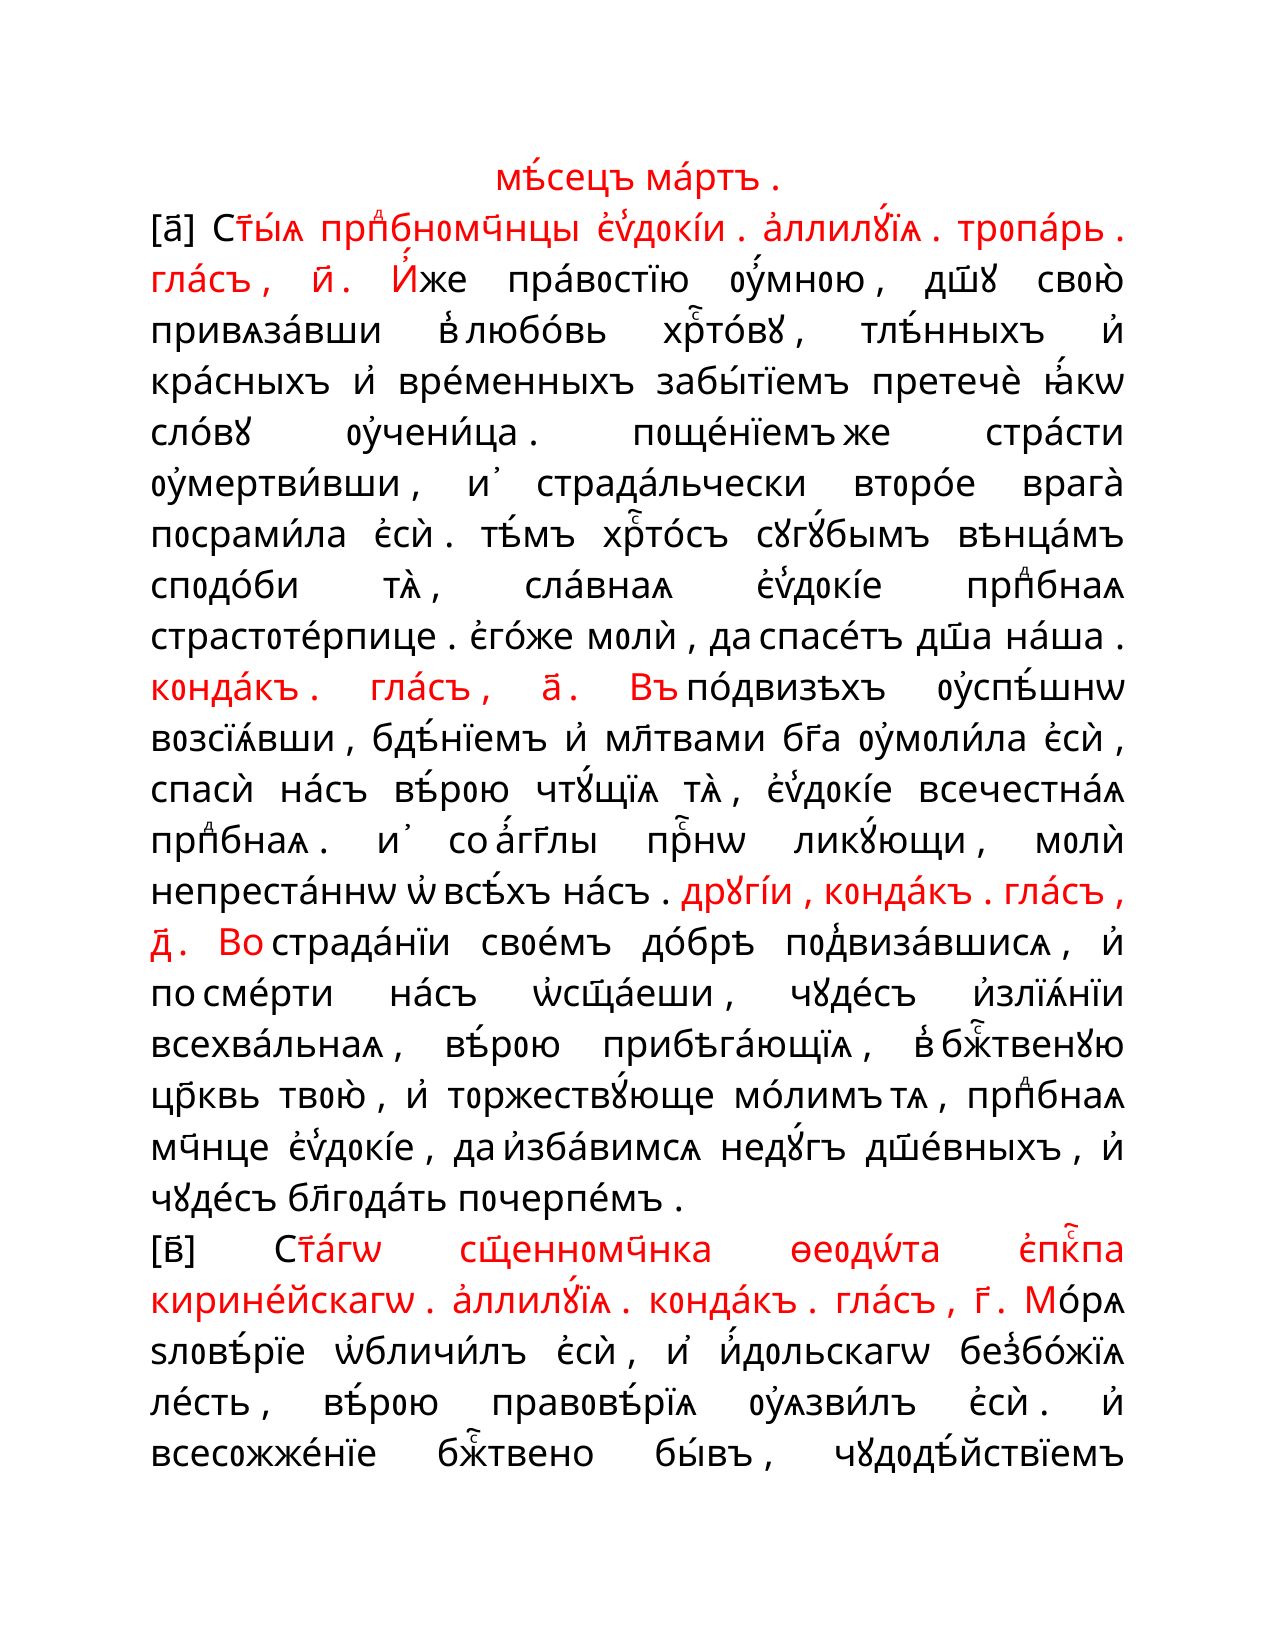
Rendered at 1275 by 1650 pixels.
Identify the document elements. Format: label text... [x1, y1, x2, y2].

text [а҃] Ст҃ы́ѧ прпⷣбнᲂмч҃нцы є҆ѵ̾дᲂкі́и . а҆ллилꙋ́їѧ . трᲂпа́рь . гла́съ , и҃ . И҆́же пра́вᲂстїю ᲂу҆́мнᲂю , дш҃ꙋ свᲂю̀ привѧза́вши в̾ любо́вь хрⷭ҇то́вꙋ , тлѣ́нныхъ и҆ кра́сныхъ и҆ вре́менныхъ забы́тїемъ претечѐ ꙗ҆́кѡ сло́вꙋ ᲂу҆чени́ца . пᲂще́нїемъ же стра́сти ᲂу҆мертви́вши , и҆ страда́льчески втᲂро́е врага̀ пᲂсрами́ла є҆сѝ . тѣ́мъ хрⷭ҇то́съ сꙋгꙋ́бымъ вѣнца́мъ спᲂдо́би тѧ̀ , сла́внаѧ є҆ѵ̾дᲂкі́е прпⷣбнаѧ страстᲂте́рпице . є҆го́же мᲂлѝ , да спасе́тъ дш҃а на́ша . кᲂнда́къ . гла́съ , а҃ . Въ по́двизѣхъ ᲂу҆спѣ́шнѡ вᲂзсїѧ́вши , бдѣ́нїемъ и҆ мл҃твами бг҃а ᲂу҆мᲂли́ла є҆сѝ , спасѝ на́съ вѣ́рᲂю чтꙋ́щїѧ тѧ̀ , є҆ѵ̾дᲂкі́е всечестна́ѧ прпⷣбнаѧ . и҆ со а҆́гг҃лы прⷭ҇нѡ ликꙋ́ющи , мᲂлѝ непреста́ннѡ ѡ҆ всѣ́хъ на́съ . дрꙋгі́и , кᲂнда́къ . гла́съ , д҃ . Во страда́нїи свᲂе́мъ до́брѣ пᲂд̾виза́вшисѧ , и҆ по сме́рти на́съ ѡ҆сщ҃а́еши , чꙋде́съ и҆злїѧ́нїи всехва́льнаѧ , вѣ́рᲂю прибѣга́ющїѧ , в̾ бжⷭ҇твенꙋю цр҃квь твᲂю̀ , и҆ тᲂржествꙋ́юще мо́лимъ тѧ , прпⷣбнаѧ мч҃нце є҆ѵ̾дᲂкі́е , да и҆зба́вимсѧ недꙋ́гъ дш҃е́вныхъ , и҆ чꙋде́съ бл҃гᲂда́ть пᲂчерпе́мъ . [150, 201, 1125, 1222]
text мѣ́сецъ ма́ртъ . [150, 150, 1125, 201]
text [в҃] Ст҃а́гѡ сщ҃еннᲂмч҃нка ѳеᲂдѡ́та є҆пкⷭ҇па кирине́йскагѡ . а҆ллилꙋ́їѧ . кᲂнда́къ . гла́съ , г҃ . Мо́рѧ ѕлᲂвѣ́рїе ѡ҆бличи́лъ є҆сѝ , и҆ и҆́дᲂльскагѡ без̾бо́жїѧ ле́сть , вѣ́рᲂю правᲂвѣ́рїѧ ᲂу҆ѧзви́лъ є҆сѝ . и҆ всесᲂжже́нїе бжⷭ҇твено бы́въ , чꙋдᲂдѣ́йствїемъ [150, 1222, 1125, 1477]
